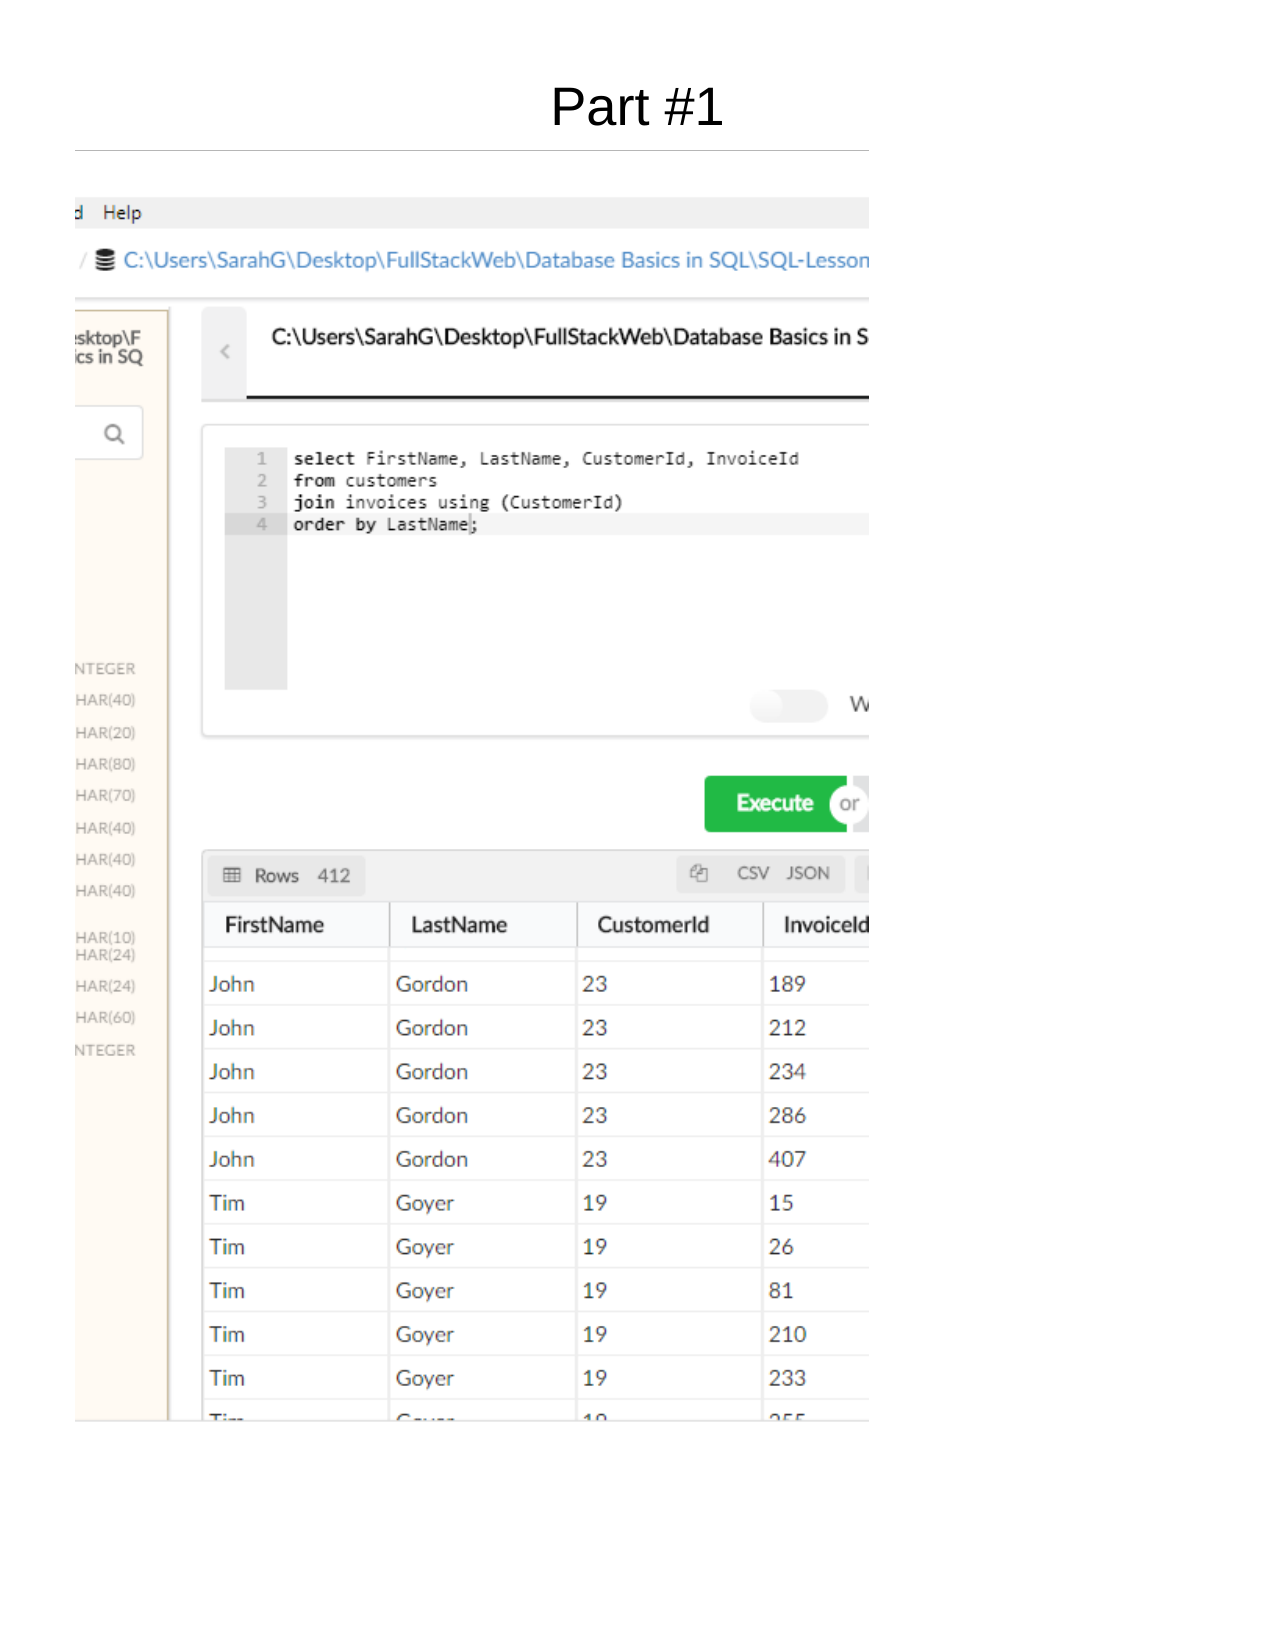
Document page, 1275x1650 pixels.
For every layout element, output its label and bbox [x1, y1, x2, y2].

picture [75, 150, 869, 1436]
